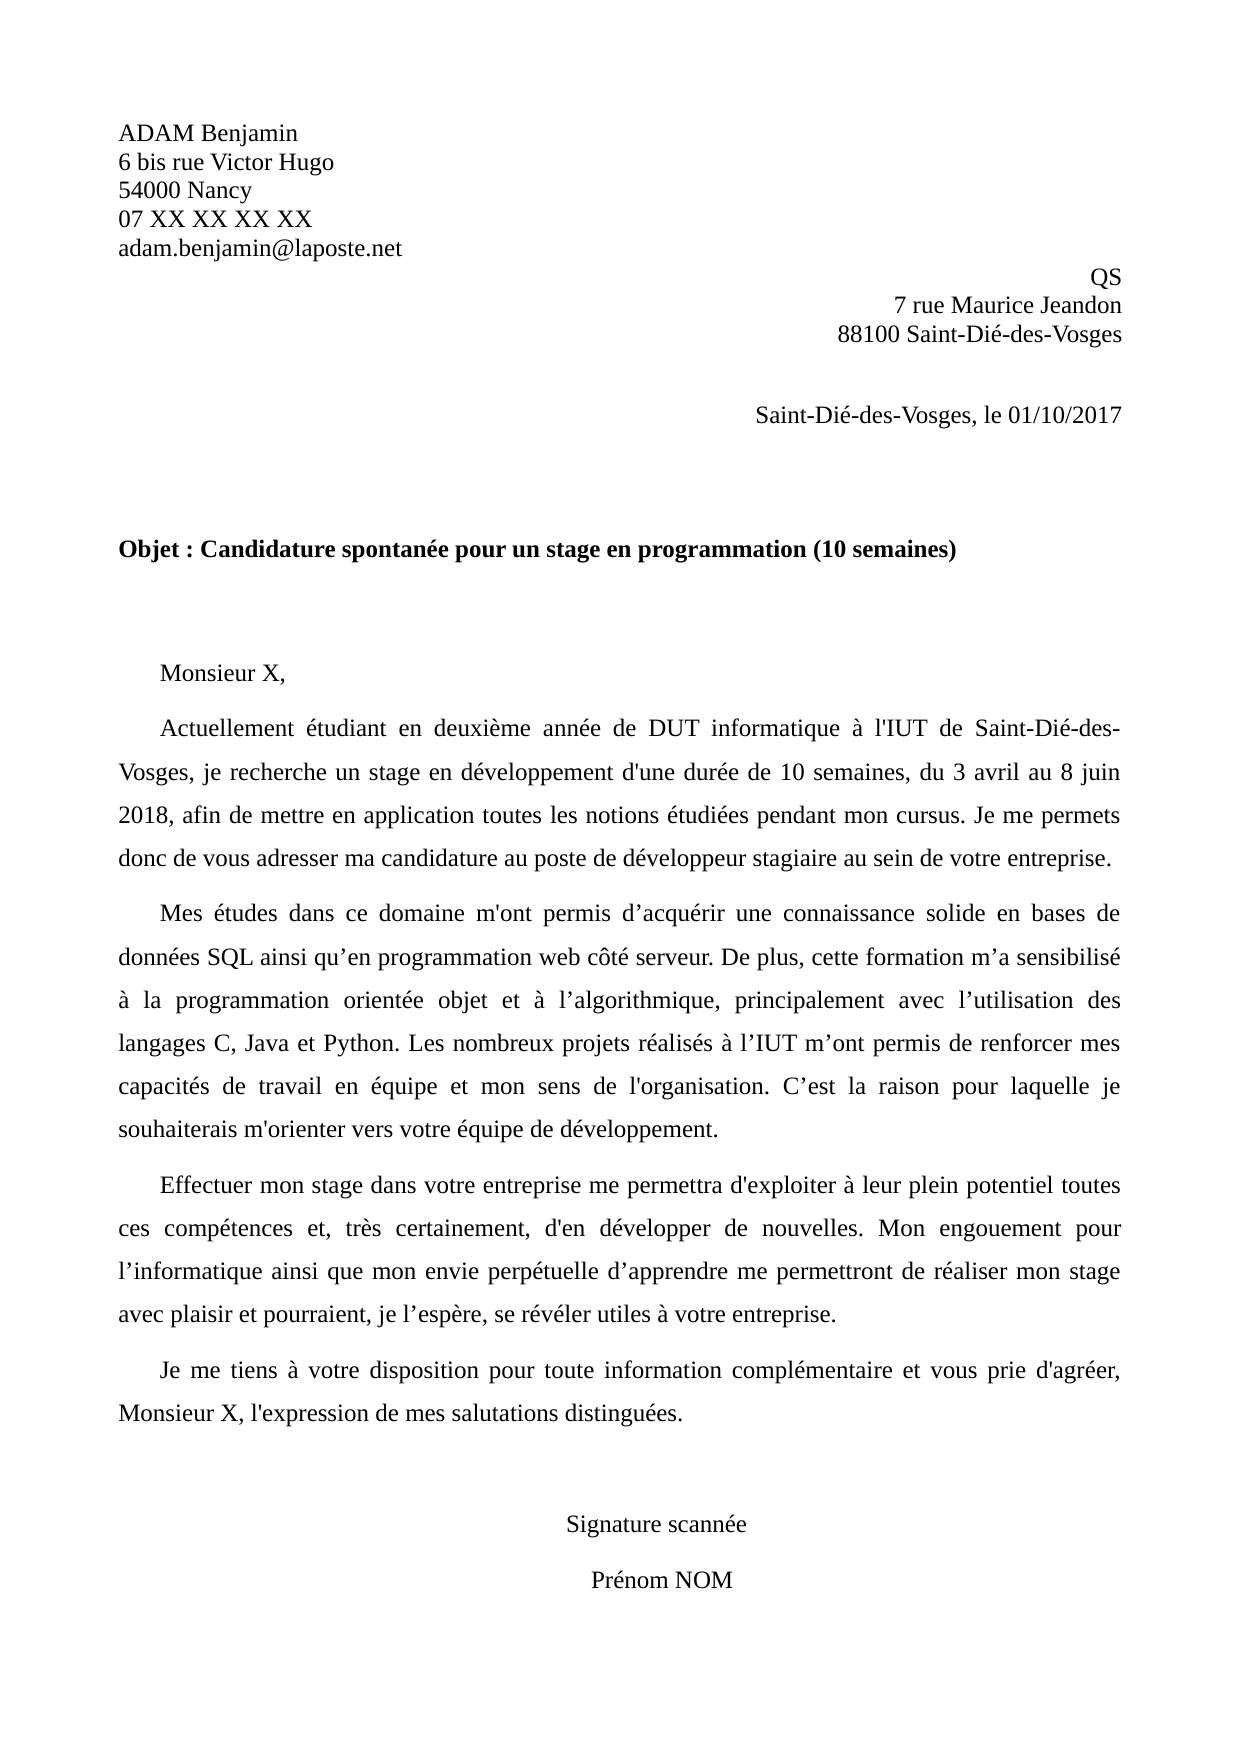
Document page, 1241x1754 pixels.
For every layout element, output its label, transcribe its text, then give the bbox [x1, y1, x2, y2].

text Actuellement étudiant en deuxième année de DUT informatique à l'IUT de Saint-Dié-des-Vosges, je recherche un stage en développement d'une durée de 10 semaines, du 3 avril au 8 juin 2018, afin de mettre en application toutes les notions étudiées pendant mon cursus. Je me permets donc de vous adresser ma candidature au poste de développeur stagiaire au sein de votre entreprise. [118, 713, 1122, 872]
text ADAM Benjamin [118, 118, 1122, 147]
text 6 bis rue Victor Hugo [118, 147, 1122, 176]
text Signature scannée [118, 1509, 1122, 1538]
text adam.benjamin@laposte.net [118, 233, 1122, 262]
text 07 XX XX XX XX [118, 204, 1122, 233]
text Mes études dans ce domaine m'ont permis d’acquérir une connaissance solide en bases de données SQL ainsi qu’en programmation web côté serveur. De plus, cette formation m’a sensibilisé à la programmation orientée objet et à l’algorithmique, principalement avec l’utilisation des langages C, Java et Python. Les nombreux projets réalisés à l’IUT m’ont permis de renforcer mes capacités de travail en équipe et mon sens de l'organisation. C’est la raison pour laquelle je souhaiterais m'orienter vers votre équipe de développement. [118, 898, 1122, 1143]
text Saint-Dié-des-Vosges, le 01/10/2017 [118, 401, 1122, 429]
text 7 rue Maurice Jeandon [118, 291, 1122, 319]
text 88100 Saint-Dié-des-Vosges [118, 319, 1122, 348]
text Prénom NOM [118, 1565, 1122, 1593]
text Objet : Candidature spontanée pour un stage en programmation (10 semaines) [118, 534, 1122, 563]
text Je me tiens à votre disposition pour toute information complémentaire et vous prie d'agréer, Monsieur X, l'expression de mes salutations distinguées. [118, 1355, 1122, 1427]
text 54000 Nancy [118, 176, 1122, 204]
text Monsieur X, [118, 658, 1122, 687]
text Effectuer mon stage dans votre entreprise me permettra d'exploiter à leur plein potentiel toutes ces compétences et, très certainement, d'en développer de nouvelles. Mon engouement pour l’informatique ainsi que mon envie perpétuelle d’apprendre me permettront de réaliser mon stage avec plaisir et pourraient, je l’espère, se révéler utiles à votre entreprise. [118, 1170, 1122, 1328]
text QS [118, 262, 1122, 291]
